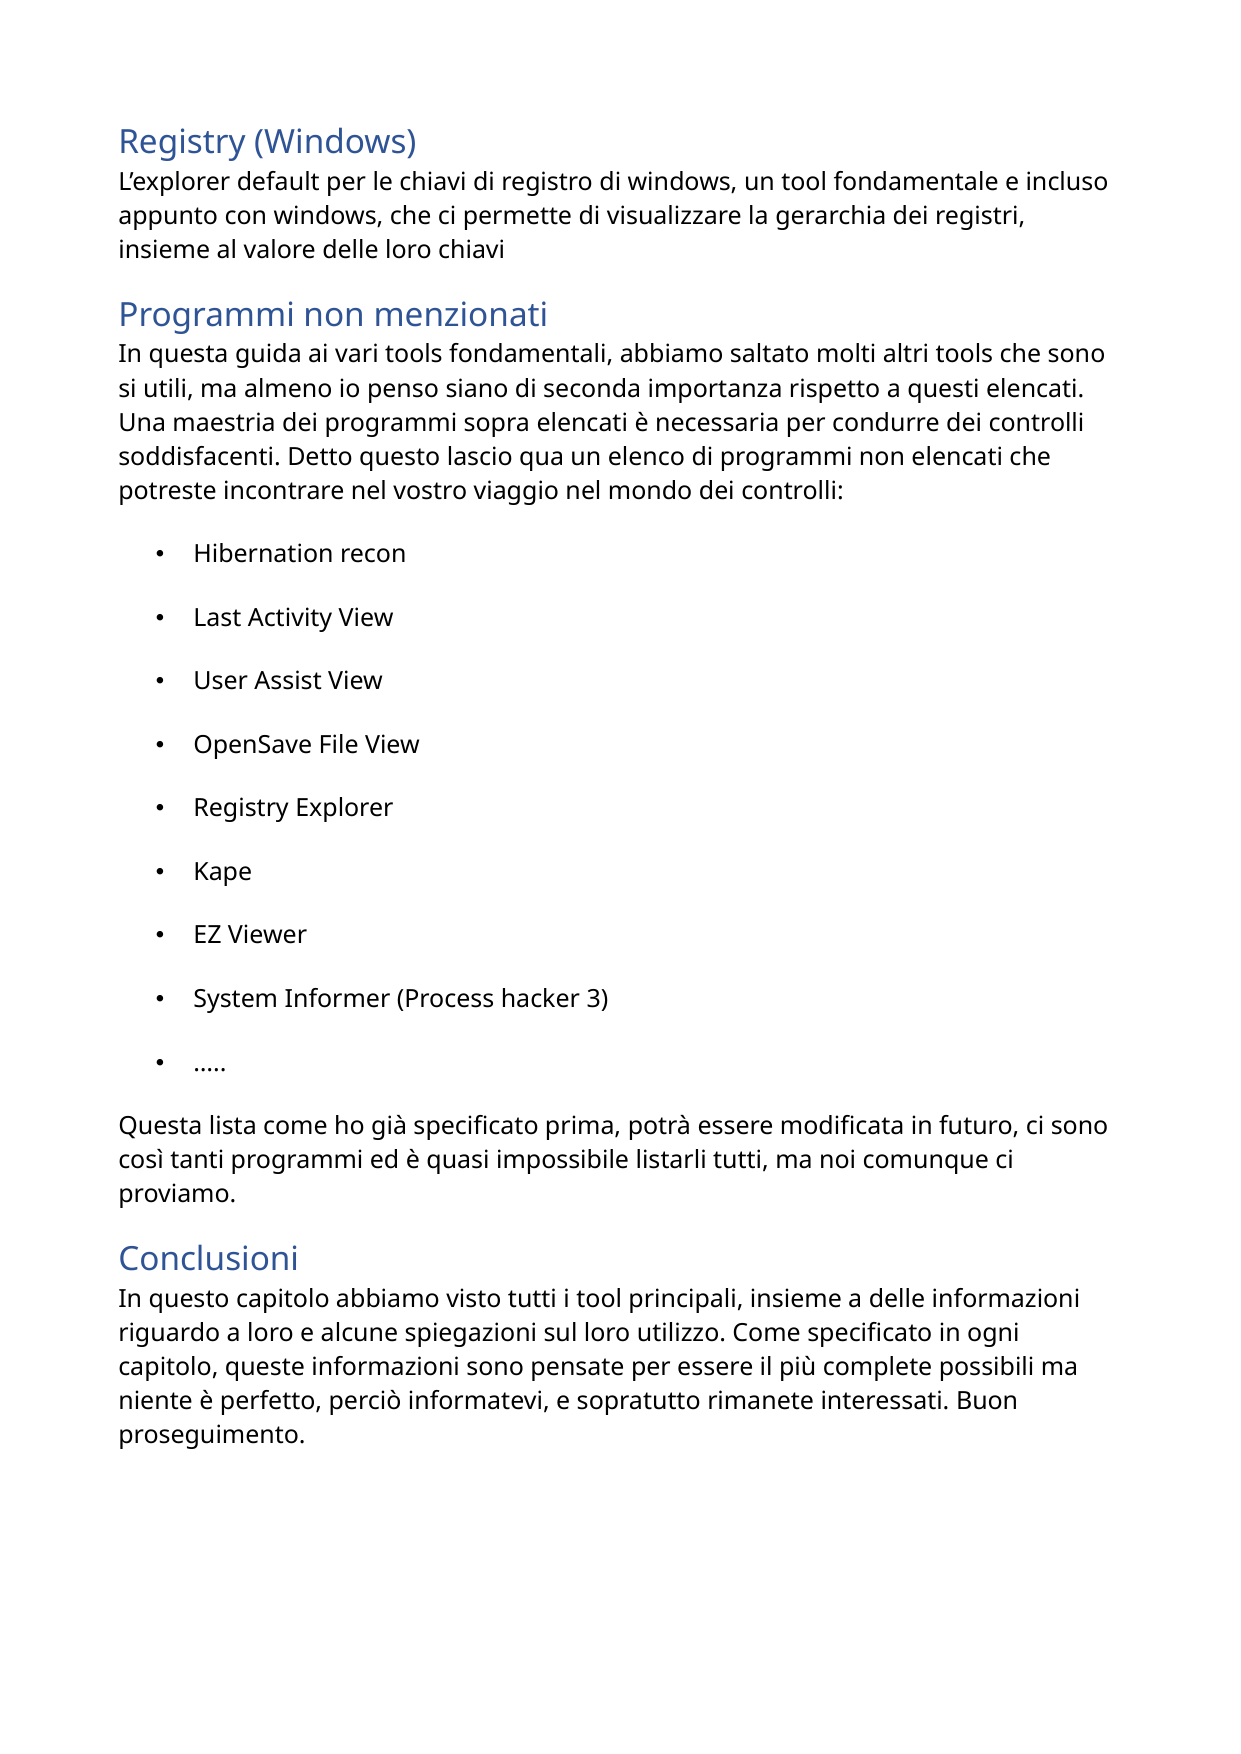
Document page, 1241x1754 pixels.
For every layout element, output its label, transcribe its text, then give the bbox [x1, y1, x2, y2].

subtitle Conclusioni [118, 1235, 1122, 1280]
list Registry Explorer [156, 790, 1122, 824]
list ….. [156, 1044, 1122, 1078]
list EZ Viewer [156, 917, 1122, 951]
text In questo capitolo abbiamo visto tutti i tool principali, insieme a delle informazioni riguardo a loro e alcune spiegazioni sul loro utilizzo. Come specificato in ogni capitolo, queste informazioni sono pensate per essere il più complete possibili ma niente è perfetto, perciò informatevi, e sopratutto rimanete interessati. Buon proseguimento. [118, 1280, 1122, 1451]
list OpenSave File View [156, 727, 1122, 761]
list Hibernation recon [156, 536, 1122, 570]
text Questa lista come ho già specificato prima, potrà essere modificata in futuro, ci sono così tanti programmi ed è quasi impossibile listarli tutti, ma noi comunque ci proviamo. [118, 1108, 1122, 1210]
subtitle Registry (Windows) [118, 118, 1122, 163]
text L’explorer default per le chiavi di registro di windows, un tool fondamentale e incluso appunto con windows, che ci permette di visualizzare la gerarchia dei registri, insieme al valore delle loro chiavi [118, 163, 1122, 266]
list Kape [156, 854, 1122, 888]
list Last Activity View [156, 599, 1122, 633]
list User Assist View [156, 663, 1122, 697]
list System Informer (Process hacker 3) [156, 981, 1122, 1015]
subtitle Programmi non menzionati [118, 291, 1122, 336]
text In questa guida ai vari tools fondamentali, abbiamo saltato molti altri tools che sono si utili, ma almeno io penso siano di seconda importanza rispetto a questi elencati. Una maestria dei programmi sopra elencati è necessaria per condurre dei controlli soddisfacenti. Detto questo lascio qua un elenco di programmi non elencati che potreste incontrare nel vostro viaggio nel mondo dei controlli: [118, 336, 1122, 506]
